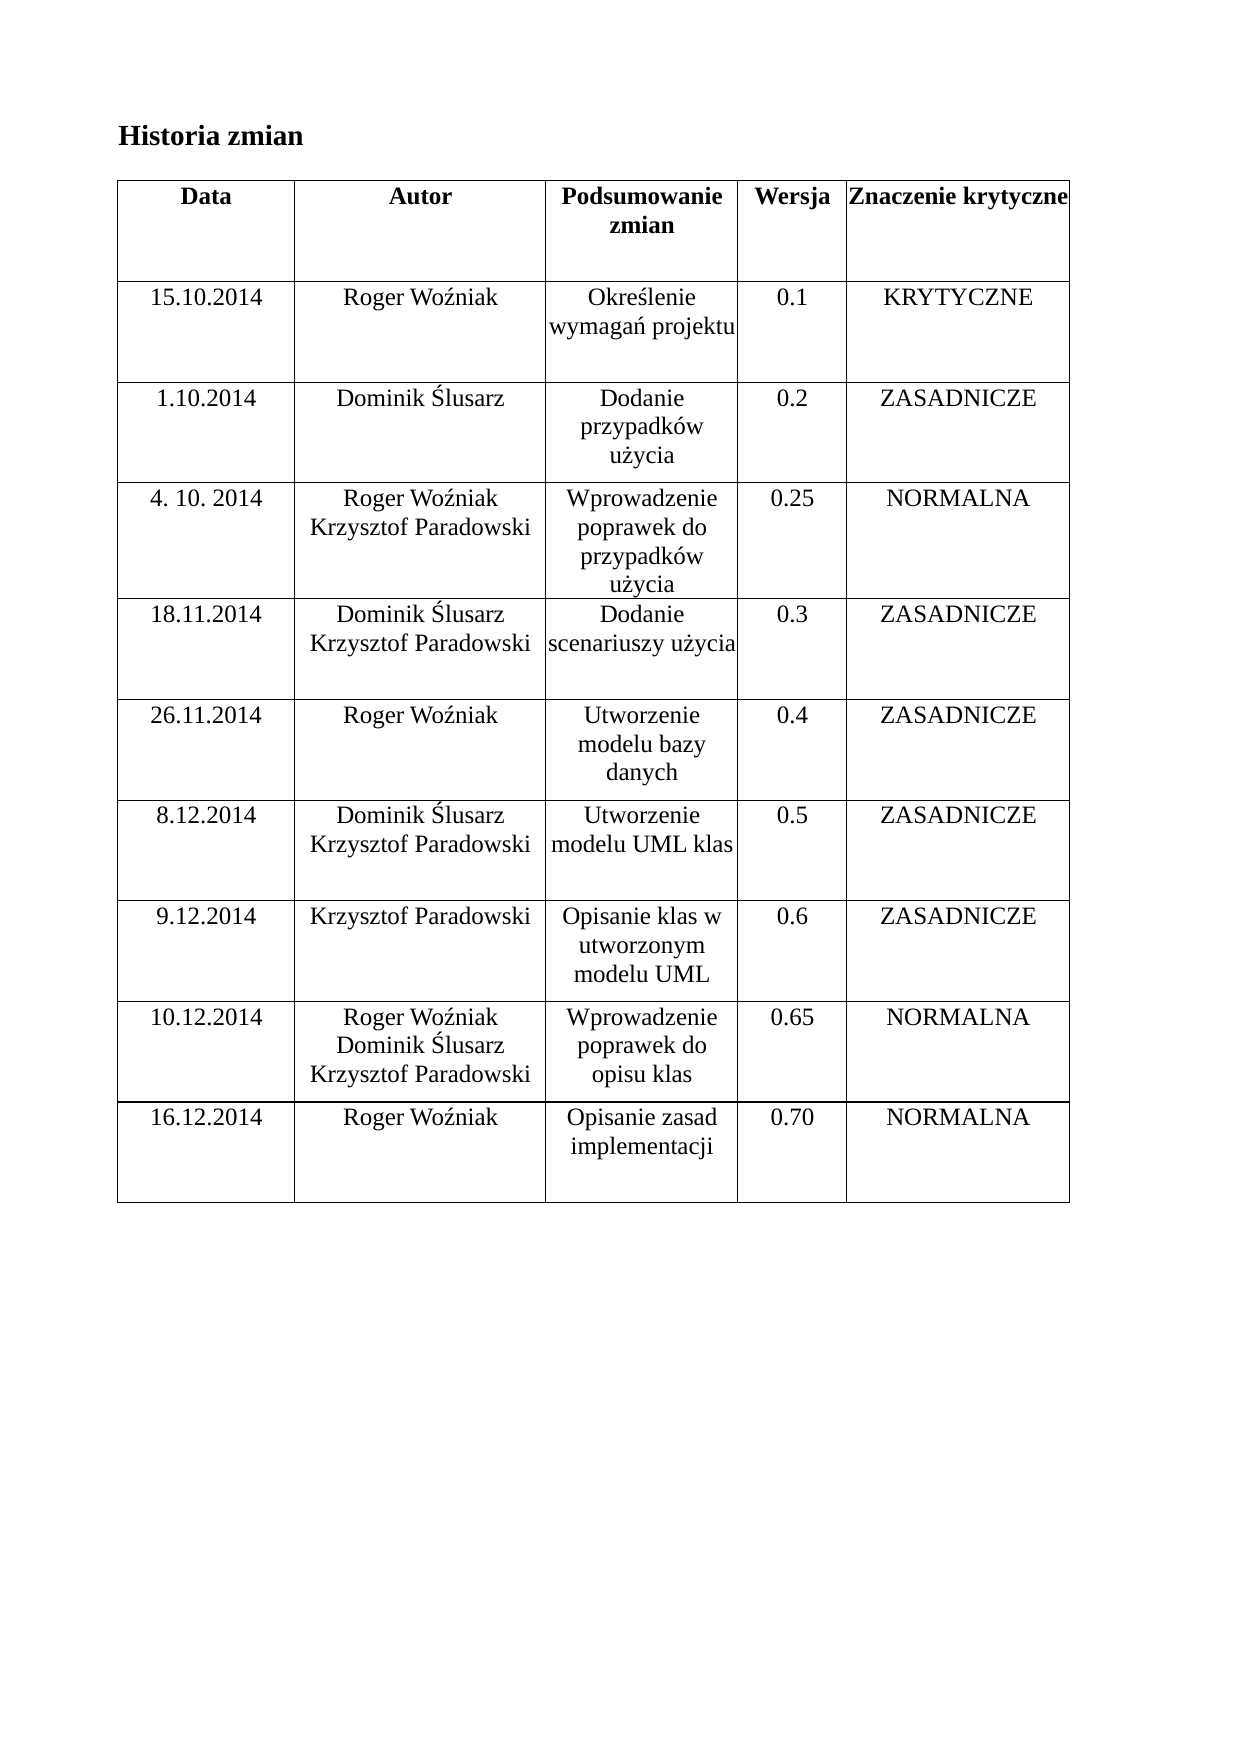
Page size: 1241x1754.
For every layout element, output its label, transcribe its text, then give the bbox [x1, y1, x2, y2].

table_cell 26.11.2014 [118, 700, 294, 799]
table_cell NORMALNA [847, 483, 1069, 598]
table_cell Dodanie scenariuszy użycia [546, 599, 737, 699]
table_cell 1.10.2014 [118, 383, 294, 482]
table_cell Dominik Ślusarz [295, 383, 545, 482]
table_cell 18.11.2014 [118, 599, 294, 699]
table_cell Krzysztof Paradowski [295, 901, 545, 1001]
table_cell Opisanie zasad implementacji [546, 1103, 737, 1202]
table_cell ZASADNICZE [847, 901, 1069, 1001]
table_cell 0.5 [738, 801, 846, 900]
table_cell Utworzenie modelu UML klas [546, 801, 737, 900]
table_cell ZASADNICZE [847, 599, 1069, 699]
table_cell 15.10.2014 [118, 282, 294, 382]
table_cell 0.6 [738, 901, 846, 1001]
table_cell NORMALNA [847, 1002, 1069, 1101]
table_cell Roger Woźniak [295, 700, 545, 799]
table_cell ZASADNICZE [847, 700, 1069, 799]
table_cell Roger Woźniak Dominik Ślusarz Krzysztof Paradowski [295, 1002, 545, 1101]
table_header Podsumowanie zmian [546, 181, 737, 281]
table_cell ZASADNICZE [847, 383, 1069, 482]
table_cell Wprowadzenie poprawek do przypadków użycia [546, 483, 737, 598]
table_cell Określenie wymagań projektu [546, 282, 737, 382]
table_cell 0.25 [738, 483, 846, 598]
table_cell 10.12.2014 [118, 1002, 294, 1101]
text Historia zmian [118, 118, 1122, 152]
table_cell Roger Woźniak [295, 282, 545, 382]
table_cell NORMALNA [847, 1103, 1069, 1202]
table_cell Utworzenie modelu bazy danych [546, 700, 737, 799]
table_cell 0.2 [738, 383, 846, 482]
table_cell Roger Woźniak [295, 1103, 545, 1202]
table_cell Wprowadzenie poprawek do opisu klas [546, 1002, 737, 1101]
table_cell KRYTYCZNE [847, 282, 1069, 382]
table_cell 0.4 [738, 700, 846, 799]
table_cell Opisanie klas w utworzonym modelu UML [546, 901, 737, 1001]
table_cell 0.3 [738, 599, 846, 699]
table_header Wersja [738, 181, 846, 281]
table_cell 8.12.2014 [118, 801, 294, 900]
table_cell 16.12.2014 [118, 1103, 294, 1202]
table_cell Roger Woźniak Krzysztof Paradowski [295, 483, 545, 598]
table_cell Dodanie przypadków użycia [546, 383, 737, 482]
table_cell ZASADNICZE [847, 801, 1069, 900]
table_cell 0.70 [738, 1103, 846, 1202]
table_header Znaczenie krytyczne [847, 181, 1069, 281]
table_cell Dominik Ślusarz Krzysztof Paradowski [295, 801, 545, 900]
table_cell 4. 10. 2014 [118, 483, 294, 598]
table_cell 0.65 [738, 1002, 846, 1101]
table_cell Dominik Ślusarz Krzysztof Paradowski [295, 599, 545, 699]
table_cell 9.12.2014 [118, 901, 294, 1001]
table_header Data [118, 181, 294, 281]
table_cell 0.1 [738, 282, 846, 382]
table_header Autor [295, 181, 545, 281]
